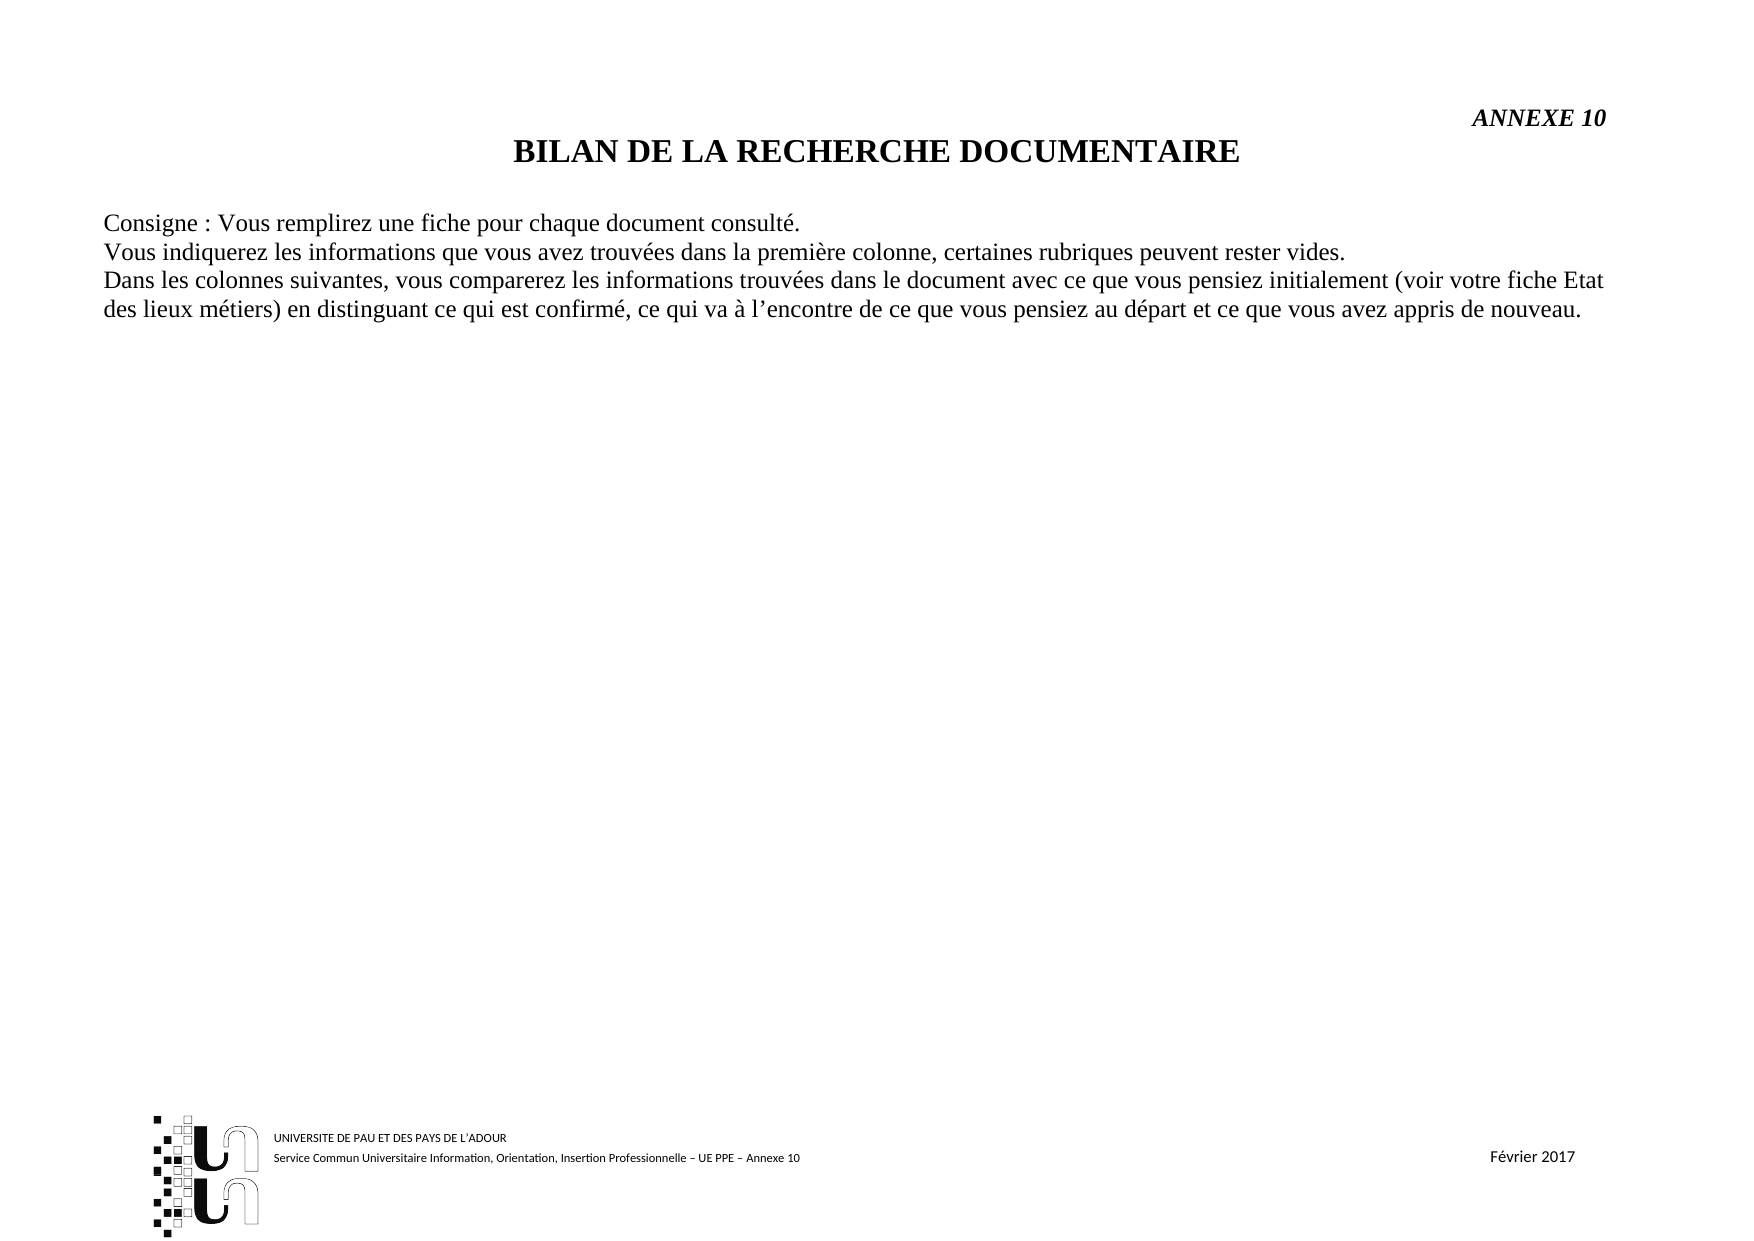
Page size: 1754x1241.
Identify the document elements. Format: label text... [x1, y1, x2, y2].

picture [147, 1109, 267, 1241]
subtitle ANNEXE 10 [148, 103, 1606, 131]
subtitle BILAN DE LA RECHERCHE DOCUMENTAIRE [148, 131, 1606, 170]
text Dans les colonnes suivantes, vous comparerez les informations trouvées dans le document avec ce que vous pensiez initialement (voir votre fiche Etat des lieux métiers) en distinguant ce qui est confirmé, ce qui va à l’encontre de ce que vous pensiez au départ et ce que vous avez appris de nouveau. [103, 266, 1606, 323]
text Vous indiquerez les informations que vous avez trouvées dans la première colonne, certaines rubriques peuvent rester vides. [103, 237, 1606, 266]
text Consigne : Vous remplirez une fiche pour chaque document consulté. [103, 208, 1606, 237]
